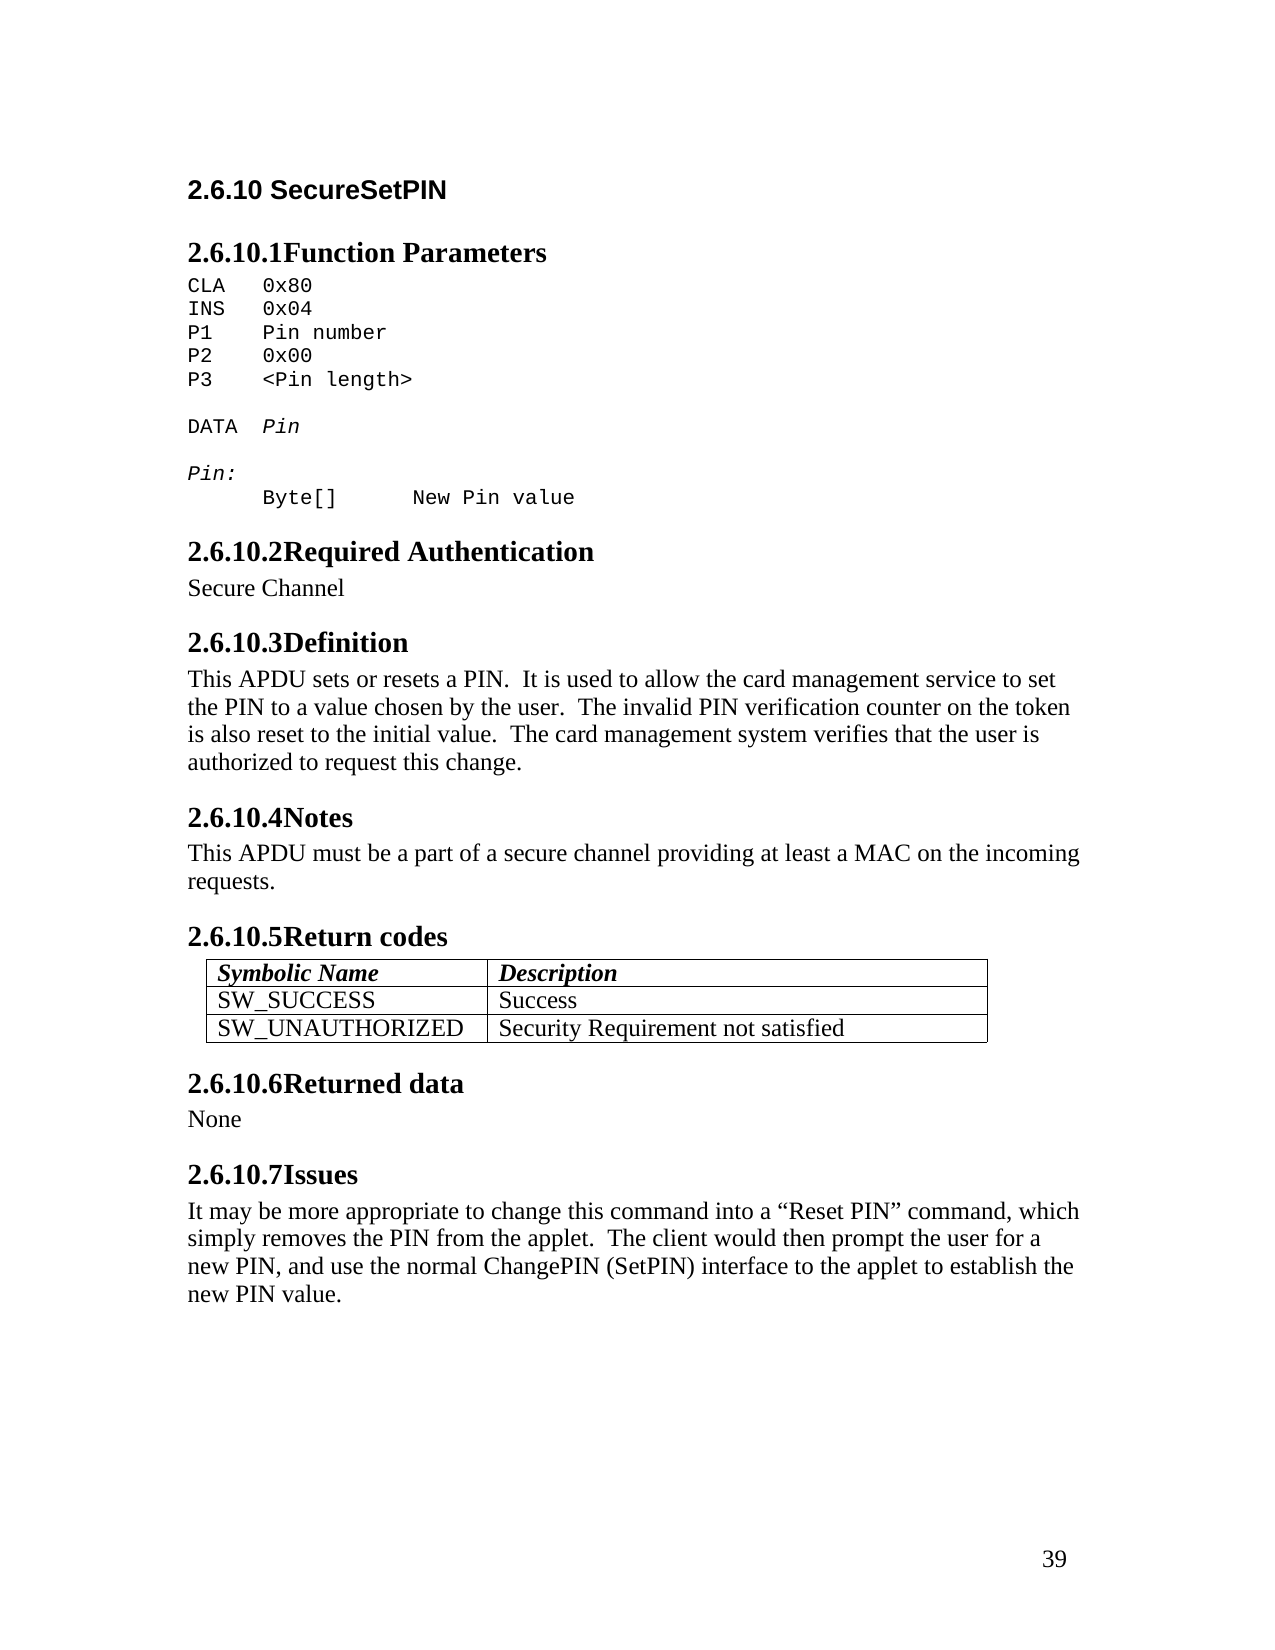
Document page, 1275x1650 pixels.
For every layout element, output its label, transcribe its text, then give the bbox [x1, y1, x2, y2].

text P2 0x00 [187, 346, 1087, 369]
text P1 Pin number [187, 322, 1087, 346]
text Byte[] New Pin value [187, 487, 1087, 510]
text This APDU must be a part of a secure channel providing at least a MAC on the incoming requests. [187, 839, 1087, 895]
subtitle Return codes [187, 920, 1087, 952]
subtitle Definition [187, 627, 1087, 659]
text Secure Channel [187, 574, 1087, 602]
subtitle Required Authentication [187, 535, 1087, 568]
subtitle Function Parameters [187, 236, 1087, 269]
subtitle Notes [187, 801, 1087, 833]
text P3 <Pin length> [187, 369, 1087, 393]
subtitle Returned data [187, 1067, 1087, 1099]
text It may be more appropriate to change this command into a “Reset PIN” command, which simply removes the PIN from the applet. The client would then prompt the user for a new PIN, and use the normal ChangePIN (SetPIN) interface to the applet to establish the new PIN value. [187, 1197, 1087, 1308]
text CLA 0x80 [187, 275, 1087, 298]
table_cell SW_UNAUTHORIZED [207, 1015, 487, 1042]
table_header Symbolic Name [207, 960, 487, 986]
table_header Description [488, 960, 987, 986]
text INS 0x04 [187, 298, 1087, 322]
table_cell Security Requirement not satisfied [488, 1015, 987, 1042]
table_cell SW_SUCCESS [207, 987, 487, 1014]
text DATA Pin [187, 416, 1087, 440]
subtitle SecureSetPIN [187, 175, 1087, 205]
text None [187, 1106, 1087, 1133]
table_cell Success [488, 987, 987, 1014]
text This APDU sets or resets a PIN. It is used to allow the card management service to set the PIN to a value chosen by the user. The invalid PIN verification counter on the token is also reset to the initial value. The card management system verifies that the user is authorized to request this change. [187, 665, 1087, 776]
text Pin: [187, 463, 1087, 487]
subtitle Issues [187, 1158, 1087, 1191]
